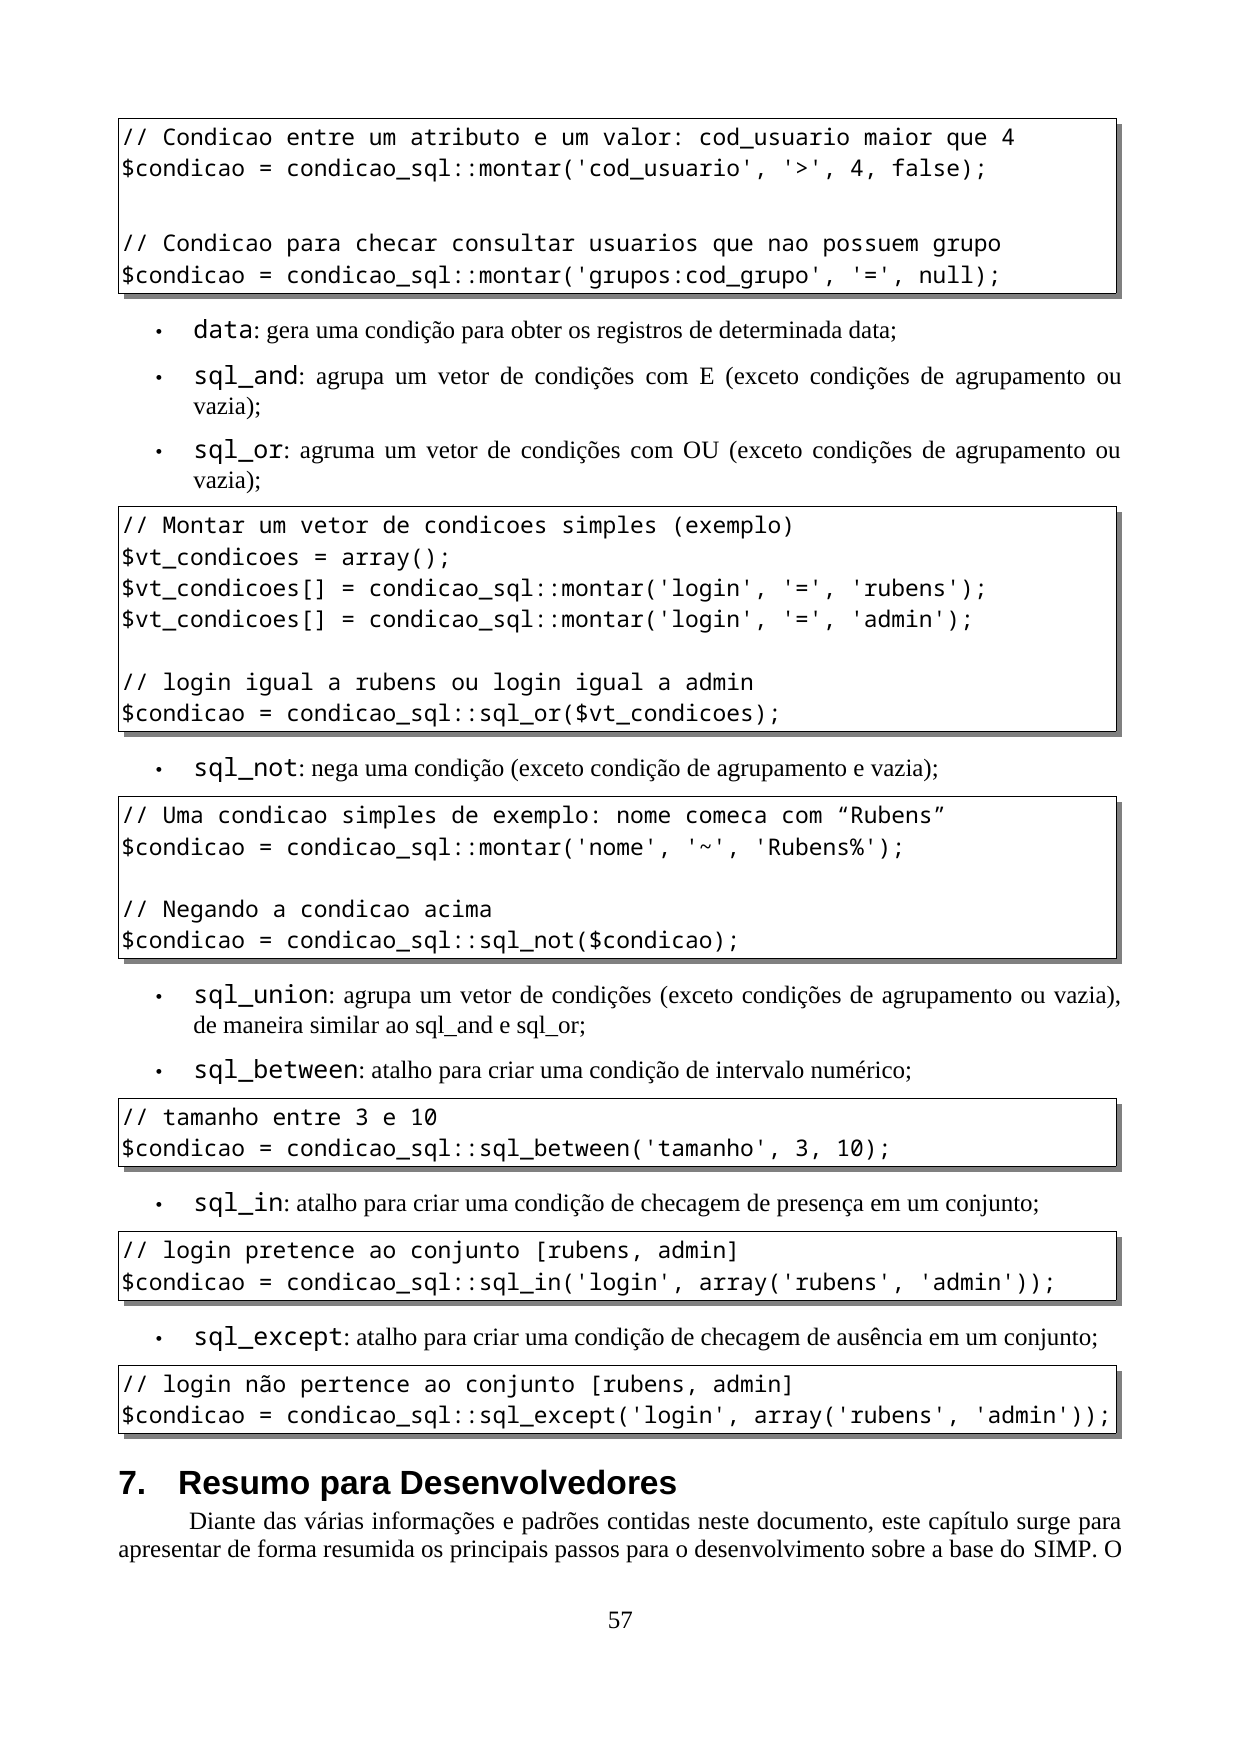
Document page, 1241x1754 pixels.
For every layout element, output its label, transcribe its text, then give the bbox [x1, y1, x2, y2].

list // Condicao para checar consultar usuarios que nao possuem grupo $condicao = condicao_sql::montar('grupos:cod_grupo', '=', null); [119, 224, 1116, 293]
list // Condicao entre um atributo e um valor: cod_usuario maior que 4 $condicao = condicao_sql::montar('cod_usuario', '>', 4, false); [119, 119, 1116, 215]
list // login pretence ao conjunto [rubens, admin] $condicao = condicao_sql::sql_in('login', array('rubens', 'admin')); [119, 1232, 1116, 1300]
list sql_except: atalho para criar uma condição de checagem de ausência em um conjunto; [156, 1318, 1122, 1352]
list sql_or: agruma um vetor de condições com OU (exceto condições de agrupamento ou vazia); [156, 432, 1122, 494]
list sql_in: atalho para criar uma condição de checagem de presença em um conjunto; [156, 1185, 1122, 1219]
subtitle Resumo para Desenvolvedores [118, 1464, 1122, 1501]
list // tamanho entre 3 e 10 $condicao = condicao_sql::sql_between('tamanho', 3, 10); [119, 1099, 1116, 1166]
list // Montar um vetor de condicoes simples (exemplo) $vt_condicoes = array(); $vt_condicoes[] = condicao_sql::montar('login', '=', 'rubens'); $vt_condicoes[] = condicao_sql::montar('login', '=', 'admin'); // login igual a rubens ou login igual a admin $condicao = condicao_sql::sql_or($vt_condicoes); [119, 507, 1116, 731]
text // login não pertence ao conjunto [rubens, admin] $condicao = condicao_sql::sql_except('login', array('rubens', 'admin')); [119, 1366, 1116, 1433]
list sql_between: atalho para criar uma condição de intervalo numérico; [156, 1051, 1122, 1085]
list // Uma condicao simples de exemplo: nome comeca com “Rubens” $condicao = condicao_sql::montar('nome', '~', 'Rubens%'); // Negando a condicao acima $condicao = condicao_sql::sql_not($condicao); [119, 797, 1116, 958]
text Diante das várias informações e padrões contidas neste documento, este capítulo surge para apresentar de forma resumida os principais passos para o desenvolvimento sobre a base do SIMP. O [118, 1507, 1122, 1562]
list sql_and: agrupa um vetor de condições com E (exceto condições de agrupamento ou vazia); [156, 358, 1122, 420]
list sql_not: nega uma condição (exceto condição de agrupamento e vazia); [156, 750, 1122, 784]
list data: gera uma condição para obter os registros de determinada data; [156, 311, 1122, 345]
list sql_union: agrupa um vetor de condições (exceto condições de agrupamento ou vazia), de maneira similar ao sql_and e sql_or; [156, 977, 1122, 1039]
